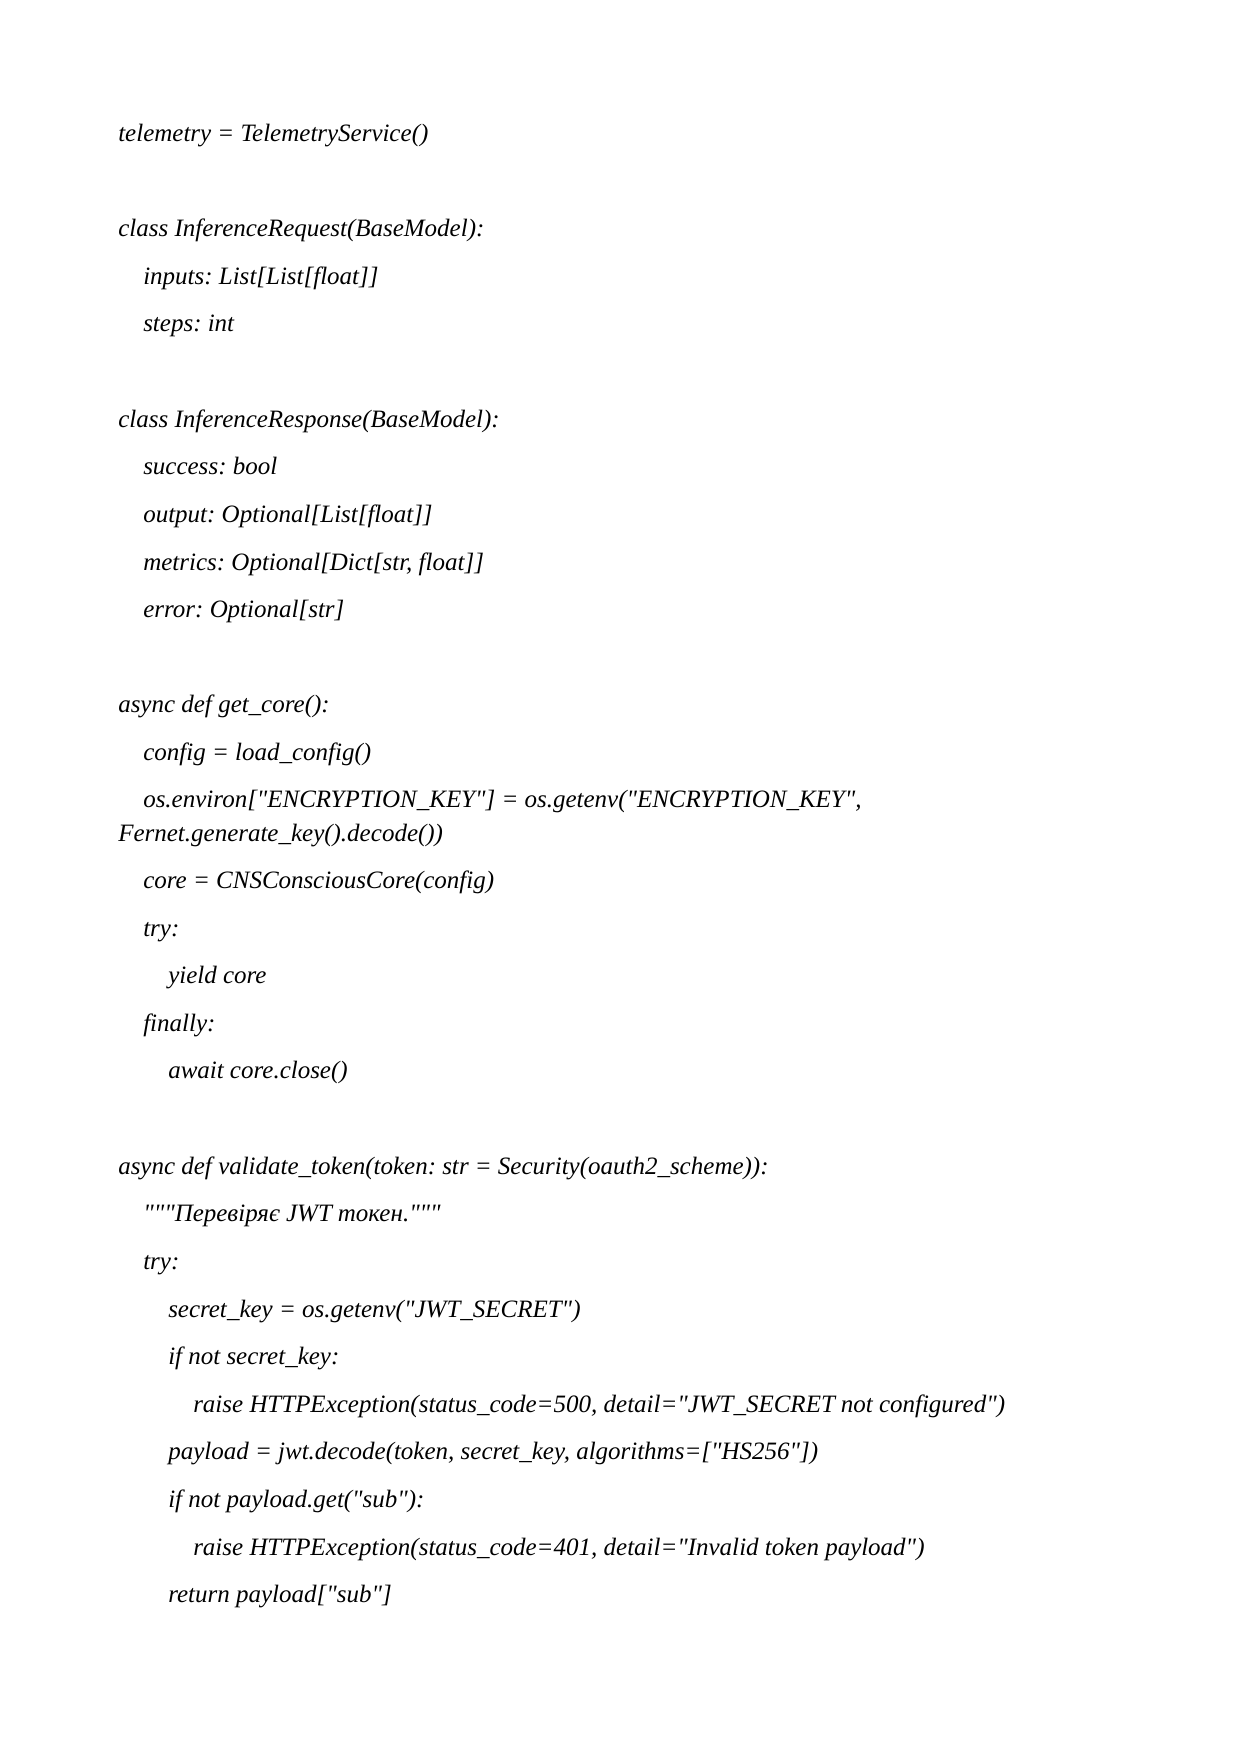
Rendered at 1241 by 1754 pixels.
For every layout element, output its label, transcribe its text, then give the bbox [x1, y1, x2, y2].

text try: [118, 1246, 1122, 1275]
text if not secret_key: [118, 1341, 1122, 1370]
text raise HTTPException(status_code=401, detail="Invalid token payload") [118, 1532, 1122, 1560]
text secret_key = os.getenv("JWT_SECRET") [118, 1294, 1122, 1322]
text telemetry = TelemetryService() [118, 118, 1122, 147]
text payload = jwt.decode(token, secret_key, algorithms=["HS256"]) [118, 1436, 1122, 1465]
text output: Optional[List[float]] [118, 499, 1122, 528]
text raise HTTPException(status_code=500, detail="JWT_SECRET not configured") [118, 1389, 1122, 1418]
text yield core [118, 960, 1122, 989]
text class InferenceRequest(BaseModel): [118, 213, 1122, 242]
text os.environ["ENCRYPTION_KEY"] = os.getenv("ENCRYPTION_KEY", Fernet.generate_key().decode()) [118, 784, 1122, 846]
text steps: int [118, 308, 1122, 337]
text metrics: Optional[Dict[str, float]] [118, 547, 1122, 575]
text """Перевіряє JWT токен.""" [118, 1198, 1122, 1227]
text core = CNSConsciousCore(config) [118, 865, 1122, 894]
text config = load_config() [118, 737, 1122, 766]
text finally: [118, 1008, 1122, 1037]
text async def validate_token(token: str = Security(oauth2_scheme)): [118, 1151, 1122, 1179]
text return payload["sub"] [118, 1579, 1122, 1608]
text inputs: List[List[float]] [118, 261, 1122, 290]
text if not payload.get("sub"): [118, 1484, 1122, 1513]
text error: Optional[str] [118, 594, 1122, 623]
text success: bool [118, 451, 1122, 480]
text async def get_core(): [118, 689, 1122, 718]
text try: [118, 913, 1122, 942]
text class InferenceResponse(BaseModel): [118, 404, 1122, 432]
text await core.close() [118, 1056, 1122, 1084]
